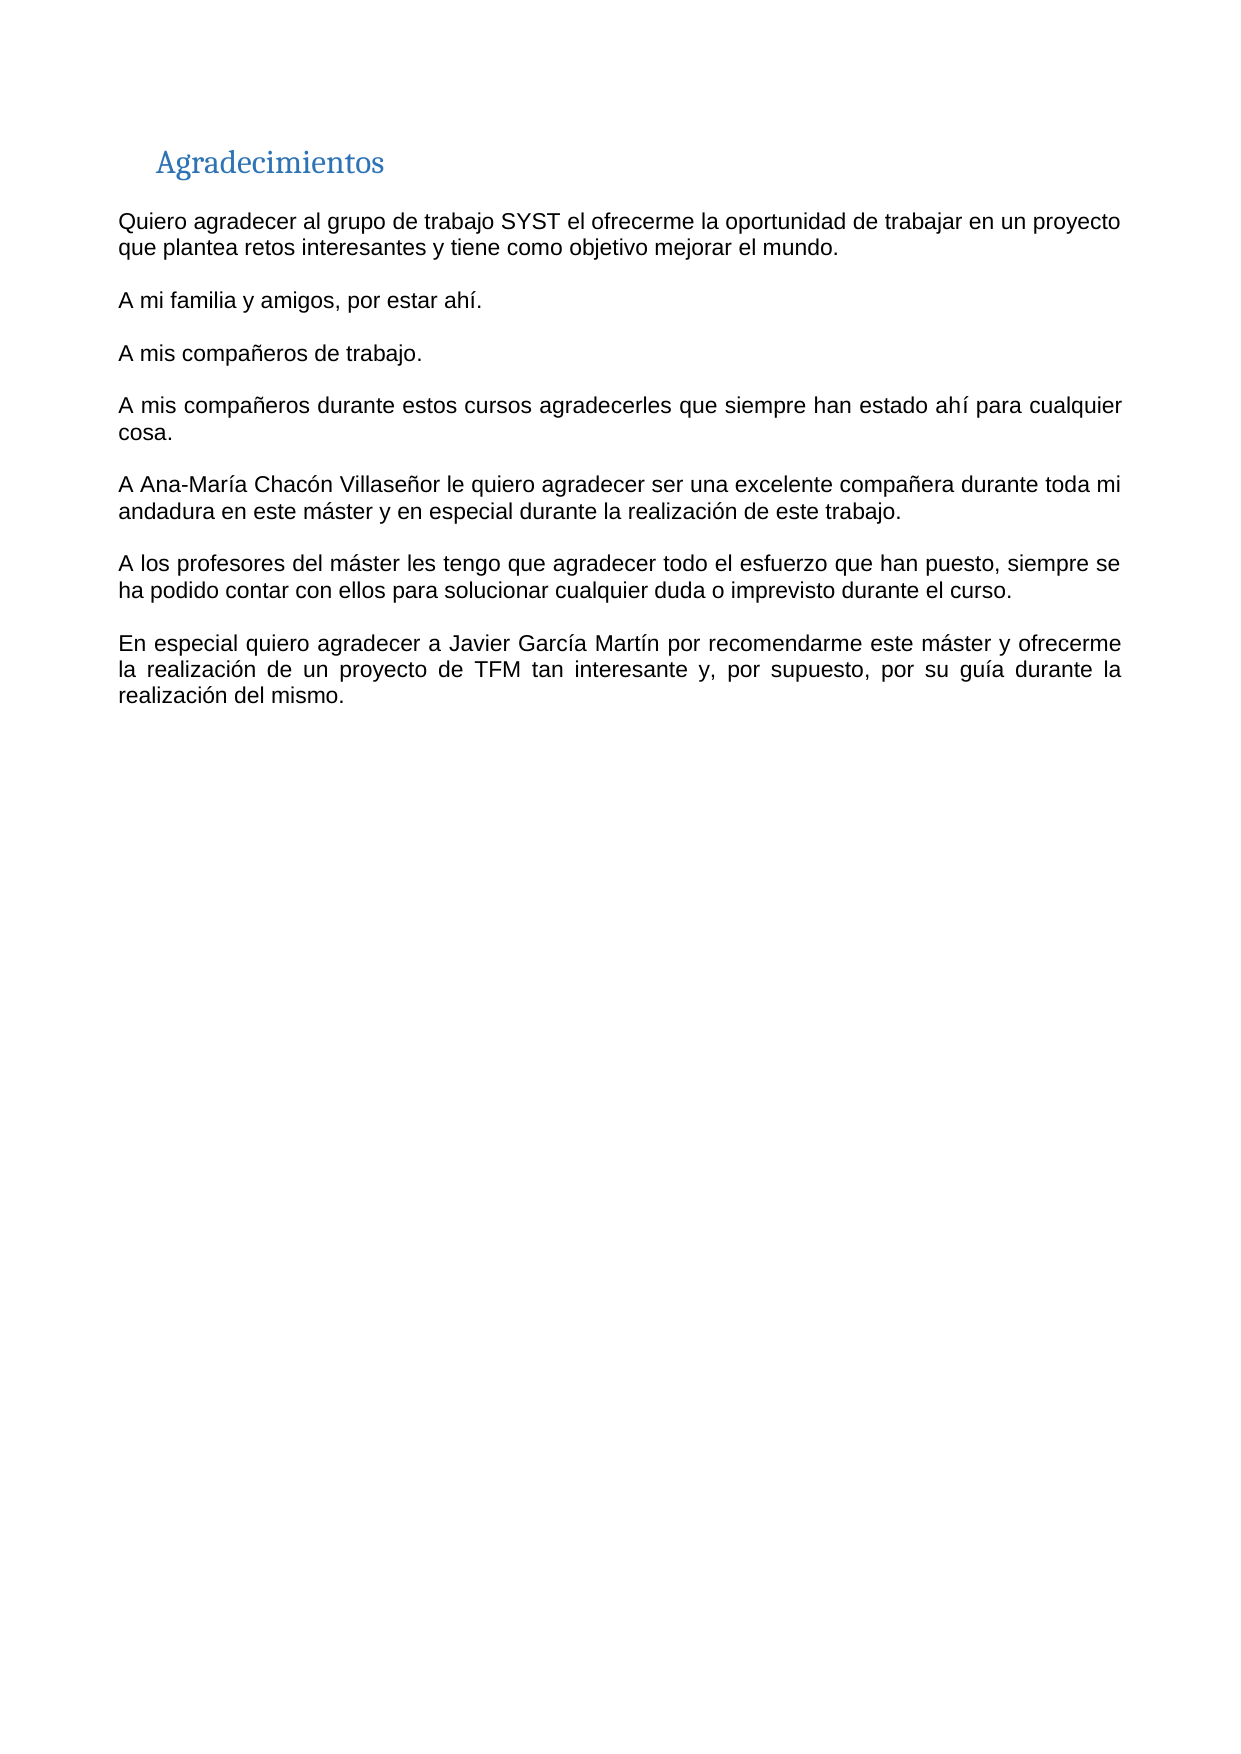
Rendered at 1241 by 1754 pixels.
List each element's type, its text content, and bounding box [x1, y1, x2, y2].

text A mis compañeros durante estos cursos agradecerles que siempre han estado ahí para cualquier cosa. [118, 392, 1122, 445]
text A los profesores del máster les tengo que agradecer todo el esfuerzo que han puesto, siempre se ha podido contar con ellos para solucionar cualquier duda o imprevisto durante el curso. [118, 550, 1122, 603]
text Quiero agradecer al grupo de trabajo SYST el ofrecerme la oportunidad de trabajar en un proyecto que plantea retos interesantes y tiene como objetivo mejorar el mundo. [118, 208, 1122, 261]
text A mis compañeros de trabajo. [118, 339, 1122, 366]
text A Ana-María Chacón Villaseñor le quiero agradecer ser una excelente compañera durante toda mi andadura en este máster y en especial durante la realización de este trabajo. [118, 471, 1122, 524]
text A mi familia y amigos, por estar ahí. [118, 287, 1122, 313]
subtitle Agradecimientos [156, 143, 1122, 181]
text En especial quiero agradecer a Javier García Martín por recomendarme este máster y ofrecerme la realización de un proyecto de TFM tan interesante y, por supuesto, por su guía durante la realización del mismo. [118, 629, 1122, 708]
